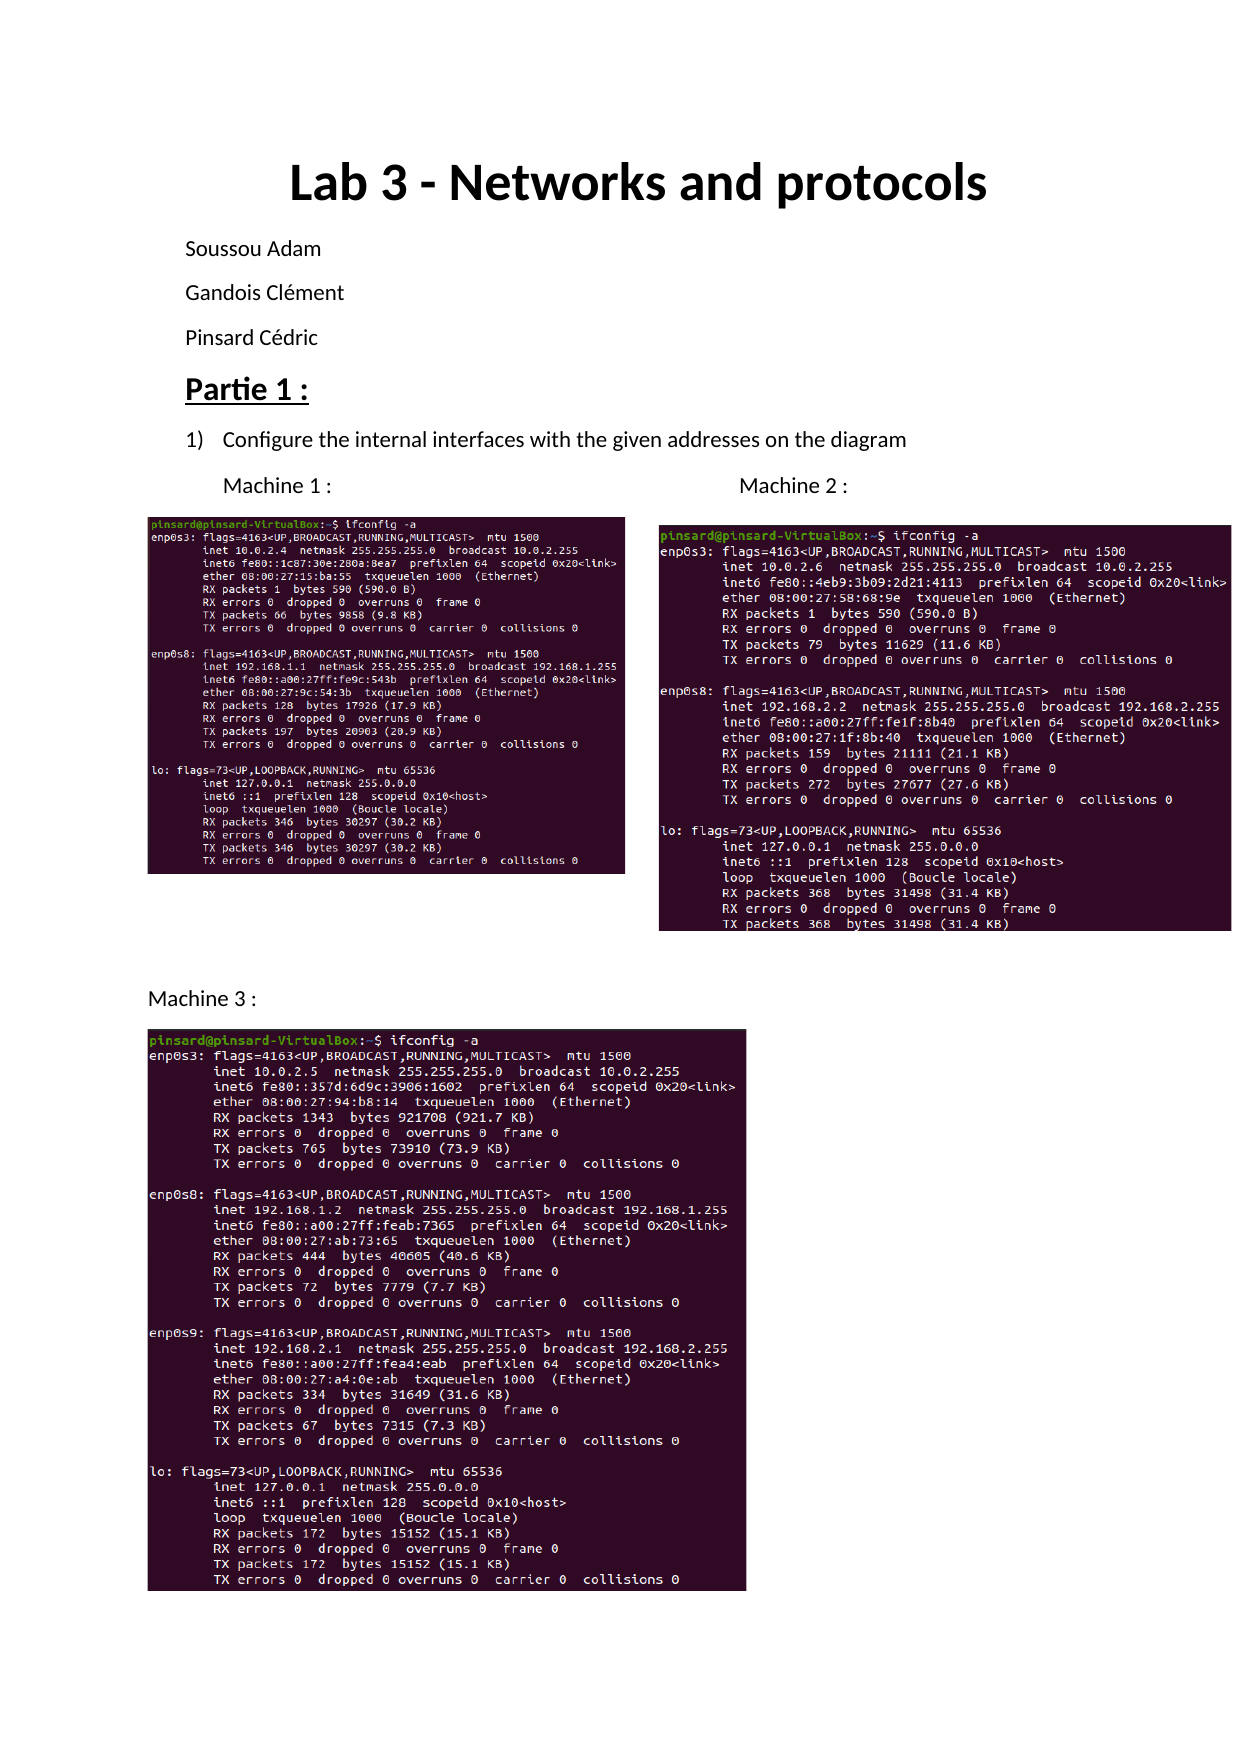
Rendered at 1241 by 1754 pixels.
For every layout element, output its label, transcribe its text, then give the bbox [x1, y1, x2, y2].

text Gandois Clément [185, 278, 1093, 306]
text Partie 1 : [185, 368, 1093, 408]
list Configure the internal interfaces with the given addresses on the diagram [185, 425, 1093, 453]
list Machine 1 : Machine 2 : [223, 471, 1093, 499]
text Machine 3 : [148, 984, 1093, 1012]
text Lab 3 - Networks and protocols [185, 148, 1093, 214]
text Pinsard Cédric [185, 323, 1093, 351]
text Soussou Adam [185, 234, 1093, 262]
